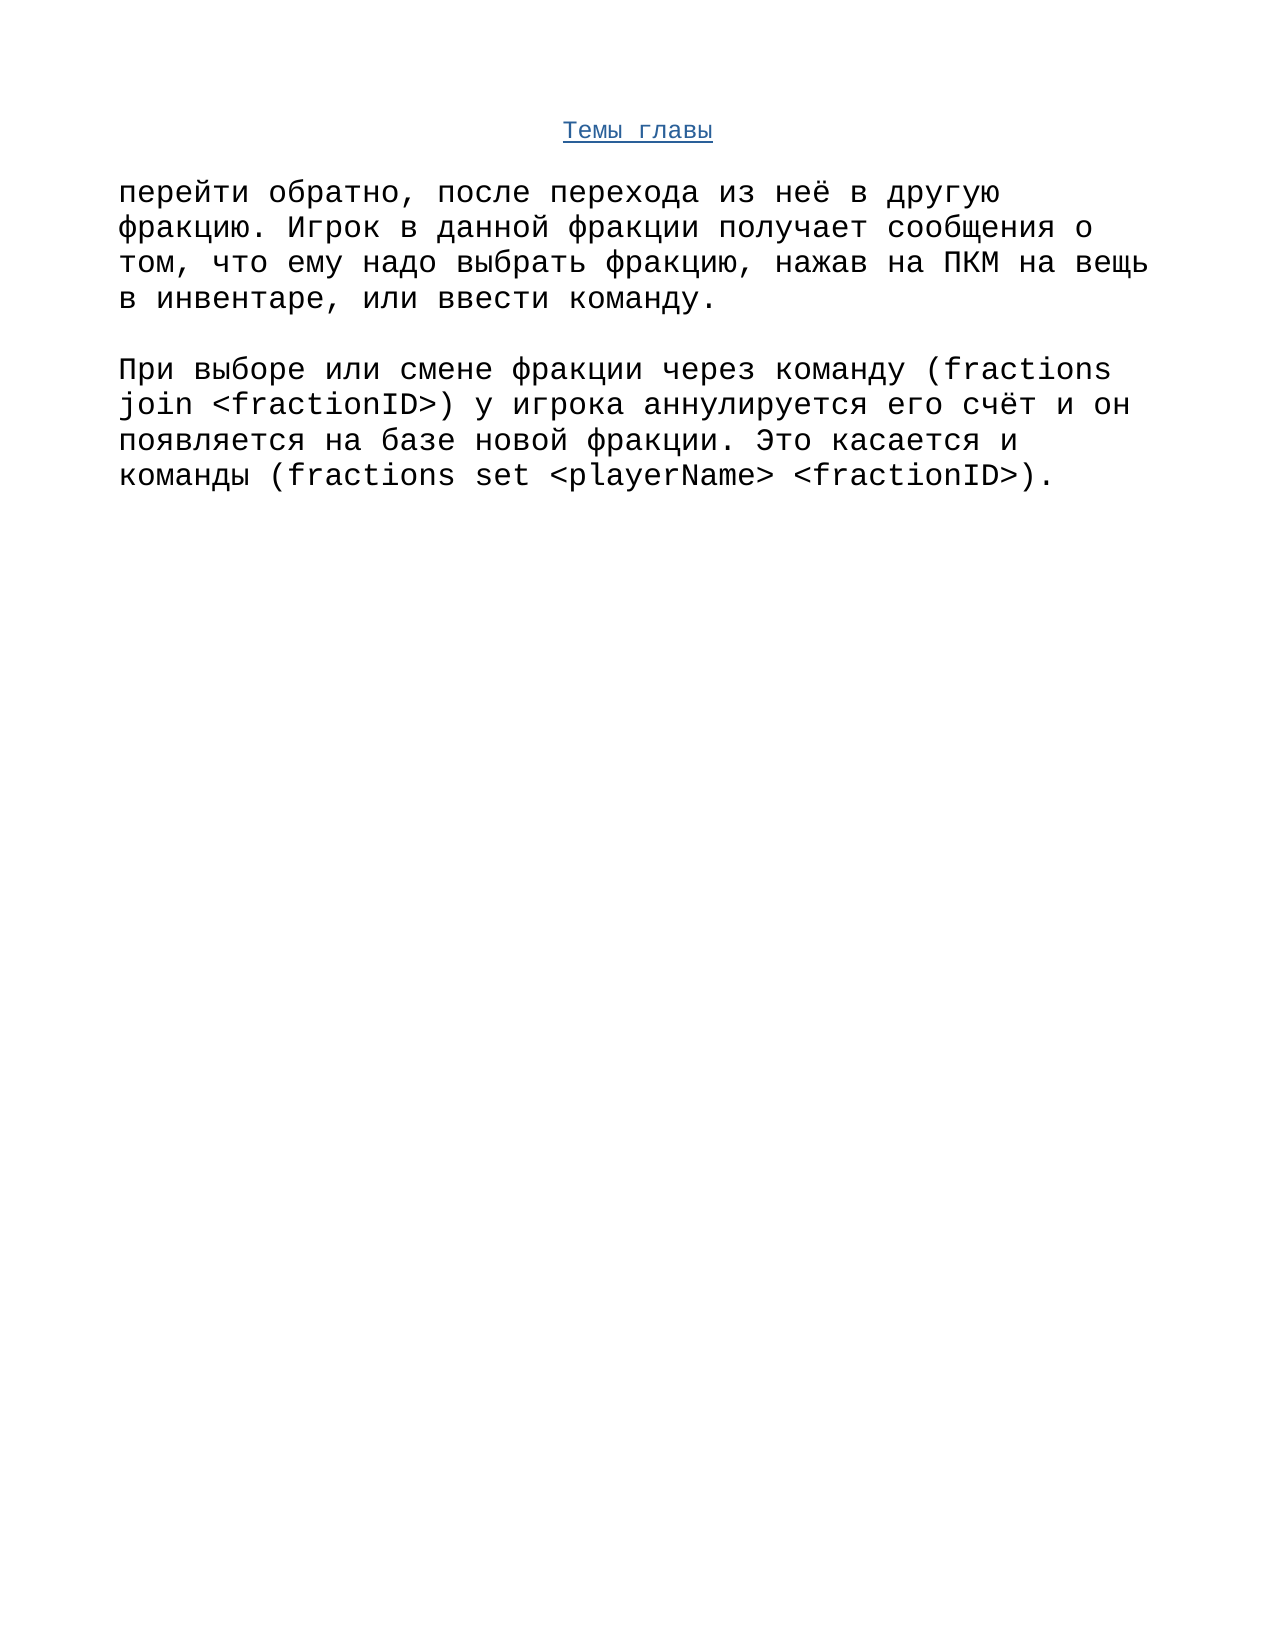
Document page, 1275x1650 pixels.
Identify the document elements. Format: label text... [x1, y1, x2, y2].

text перейти обратно, после перехода из неё в другую фракцию. Игрок в данной фракции получает сообщения о том, что ему надо выбрать фракцию, нажав на ПКМ на вещь в инвентаре, или ввести команду. [118, 176, 1157, 318]
text При выборе или смене фракции через команду (fractions join <fractionID>) у игрока аннулируется его счёт и он появляется на базе новой фракции. Это касается и команды (fractions set <playerName> <fractionID>). [118, 353, 1157, 495]
